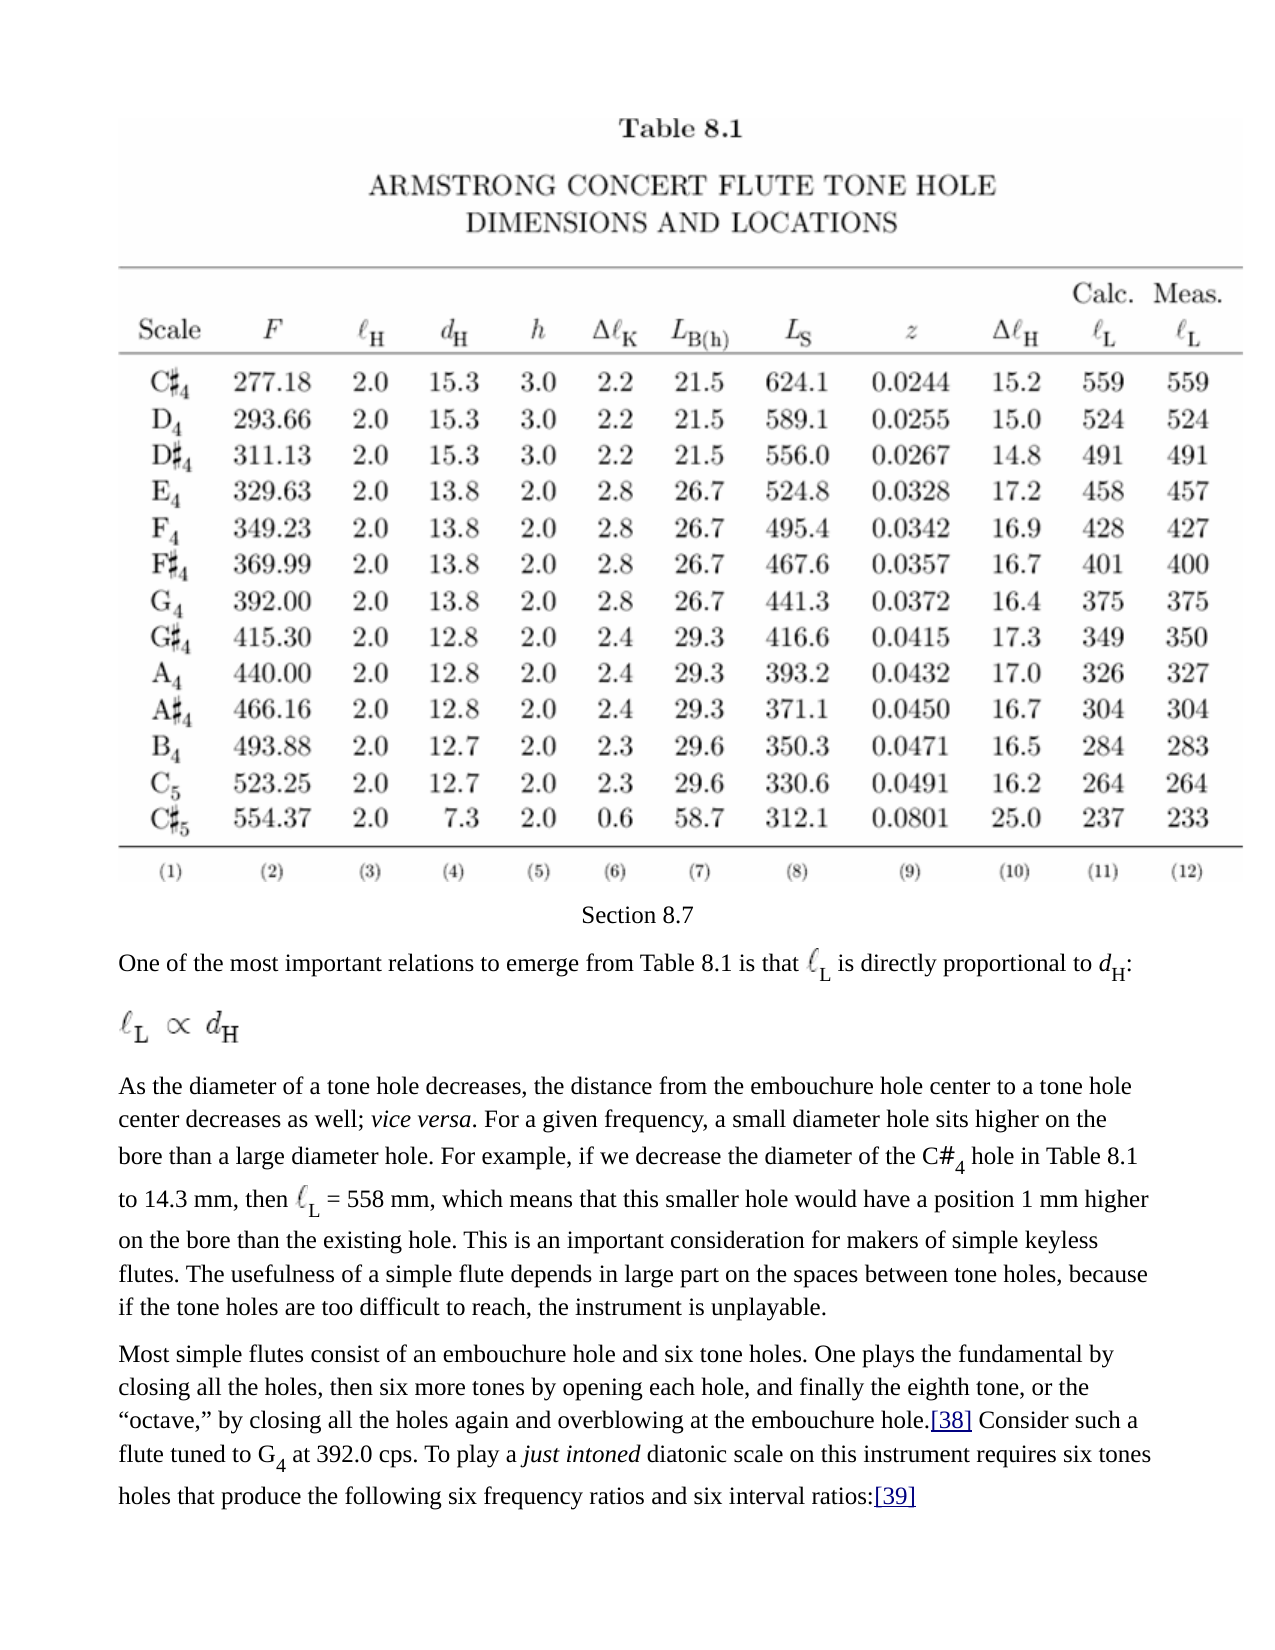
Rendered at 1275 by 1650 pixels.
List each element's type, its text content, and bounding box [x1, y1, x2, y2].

picture [118, 118, 1244, 882]
text One of the most important relations to emerge from Table 8.1 is that L is directly proportional to dH: [118, 948, 1157, 985]
picture [118, 1005, 293, 1052]
picture [805, 948, 819, 972]
text As the diameter of a tone hole decreases, the distance from the embouchure hole center to a tone hole center decreases as well; vice versa. For a given frequency, a small diameter hole sits higher on the bore than a large diameter hole. For example, if we decrease the diameter of the C#4 hole in Table 8.1 to 14.3 mm, then L = 558 mm, which means that this smaller hole would have a position 1 mm higher on the bore than the existing hole. This is an important consideration for makers of simple keyless flutes. The usefulness of a simple flute depends in large part on the spaces between tone holes, because if the tone holes are too difficult to reach, the instrument is unplayable. [118, 1071, 1157, 1320]
picture [294, 1185, 308, 1208]
text Most simple flutes consist of an embouchure hole and six tone holes. One plays the fundamental by closing all the holes, then six more tones by opening each hole, and finally the eighth tone, or the “octave,” by closing all the holes again and overblowing at the embouchure hole.[38] Consider such a flute tuned to G4 at 392.0 cps. To play a just intoned diatonic scale on this instrument requires six tones holes that produce the following six frequency ratios and six interval ratios:[39] [118, 1339, 1157, 1510]
text Section 8.7 [118, 901, 1157, 929]
